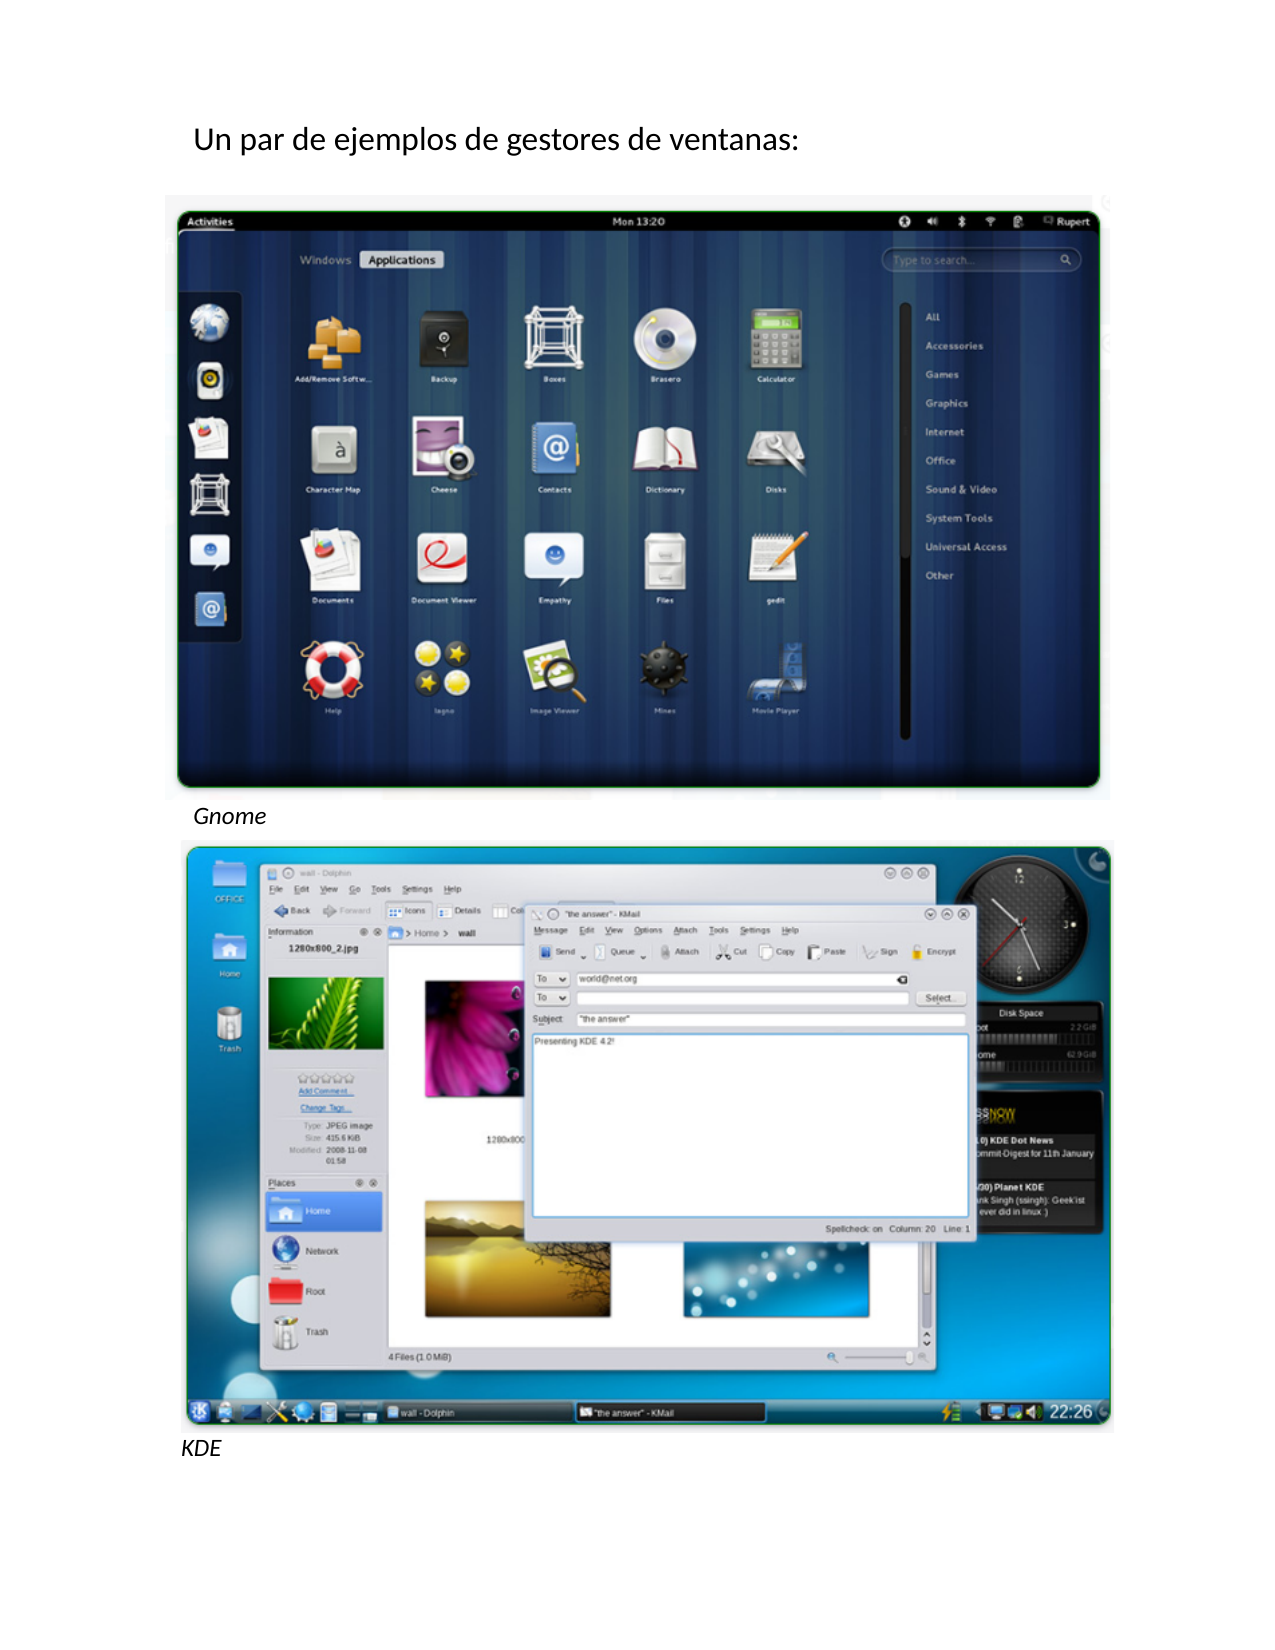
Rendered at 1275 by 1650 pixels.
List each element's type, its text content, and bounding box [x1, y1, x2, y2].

picture [165, 195, 1111, 800]
text Gnome [118, 282, 1157, 830]
picture [180, 840, 1115, 1433]
text Un par de ejemplos de gestores de ventanas: [118, 118, 1157, 159]
text KDE [181, 1433, 1114, 1463]
